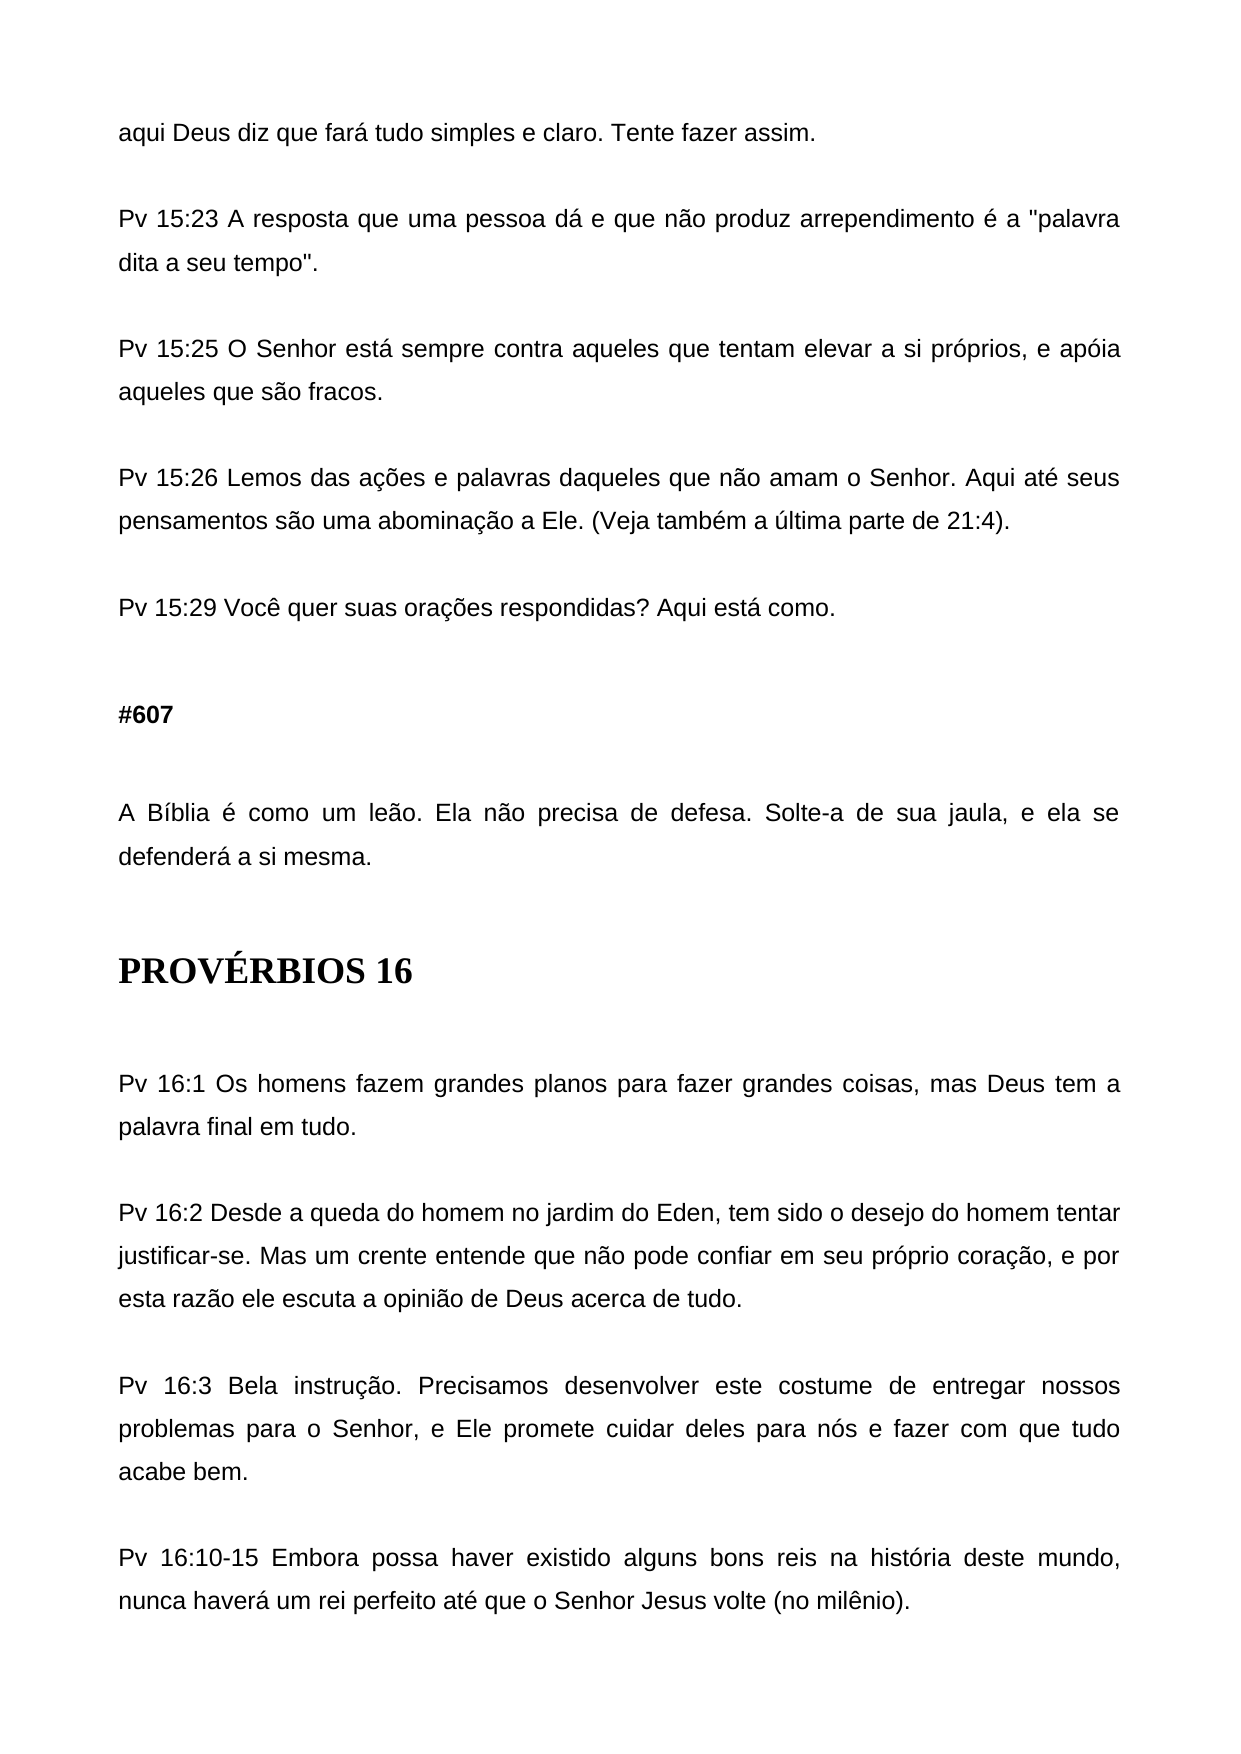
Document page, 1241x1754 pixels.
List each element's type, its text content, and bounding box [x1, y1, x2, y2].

text Pv 15:23 A resposta que uma pessoa dá e que não produz arrependimento é a "palavra dita a seu tempo". [118, 204, 1122, 276]
text Pv 16:2 Desde a queda do homem no jardim do Eden, tem sido o desejo do homem tentar justificar-se. Mas um crente entende que não pode confiar em seu próprio coração, e por esta razão ele escuta a opinião de Deus acerca de tudo. [118, 1198, 1122, 1313]
text Pv 15:26 Lemos das ações e palavras daqueles que não amam o Senhor. Aqui até seus pensamentos são uma abominação a Ele. (Veja também a última parte de 21:4). [118, 463, 1122, 535]
text Pv 16:1 Os homens fazem grandes planos para fazer grandes coisas, mas Deus tem a palavra final em tudo. [118, 1069, 1122, 1141]
text Pv 16:3 Bela instrução. Precisamos desenvolver este costume de entregar nossos problemas para o Senhor, e Ele promete cuidar deles para nós e fazer com que tudo acabe bem. [118, 1371, 1122, 1486]
subtitle PROVÉRBIOS 16 [118, 948, 1122, 992]
subtitle #607 [118, 699, 1122, 728]
text Pv 16:10-15 Embora possa haver existido alguns bons reis na história deste mundo, nunca haverá um rei perfeito até que o Senhor Jesus volte (no milênio). [118, 1543, 1122, 1615]
text Pv 15:25 O Senhor está sempre contra aqueles que tentam elevar a si próprios, e apóia aqueles que são fracos. [118, 334, 1122, 406]
text A Bíblia é como um leão. Ela não precisa de defesa. Solte-a de sua jaula, e ela se defenderá a si mesma. [118, 798, 1122, 870]
text aqui Deus diz que fará tudo simples e claro. Tente fazer assim. [118, 118, 1122, 147]
text Pv 15:29 Você quer suas orações respondidas? Aqui está como. [118, 592, 1122, 621]
